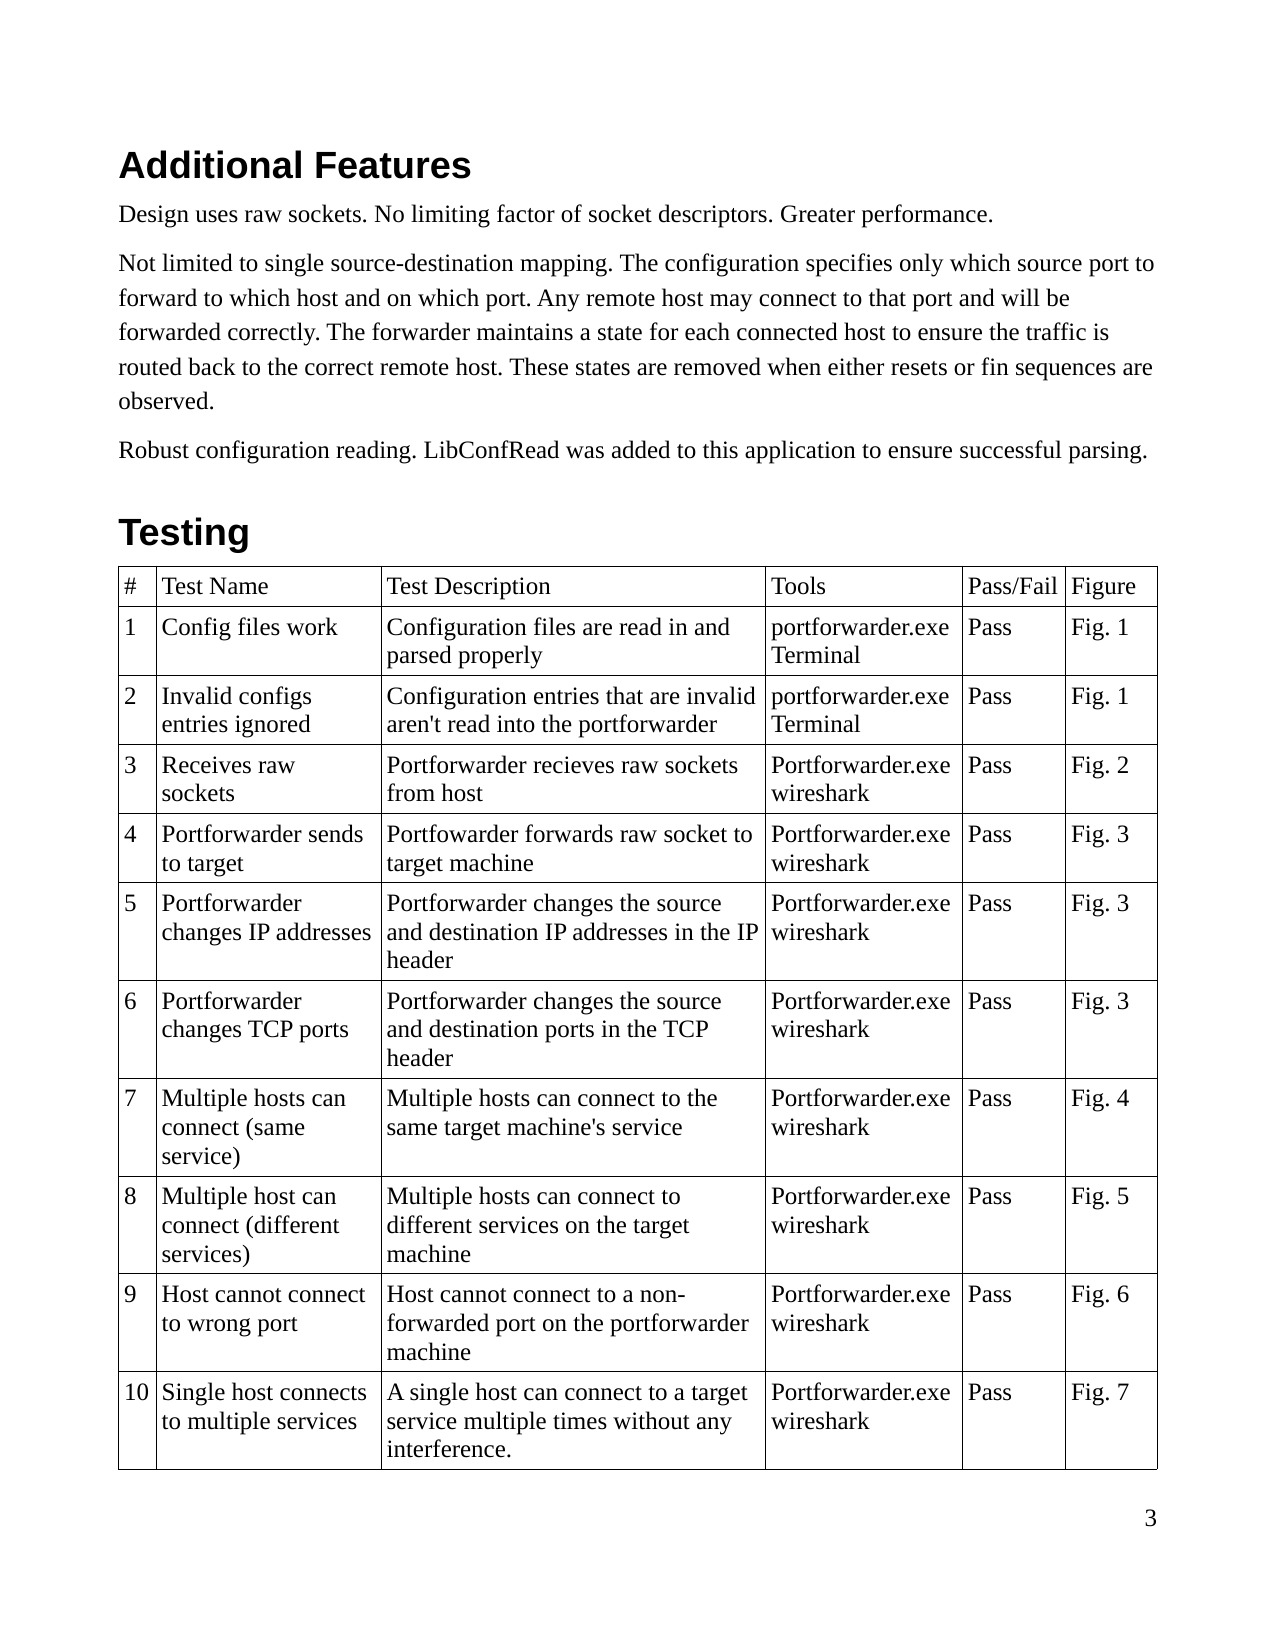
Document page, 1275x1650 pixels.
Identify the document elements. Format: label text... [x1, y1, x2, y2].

table_cell Multiple hosts can connect to different services on the target machine [382, 1177, 765, 1273]
table_cell 5 [119, 883, 156, 980]
table_cell Portforwarder.exe wireshark [766, 981, 962, 1078]
table_cell 6 [119, 981, 156, 1078]
table_header Test Name [157, 567, 381, 606]
table_cell Config files work [157, 607, 381, 675]
table_cell Fig. 1 [1066, 607, 1157, 675]
table_cell Single host connects to multiple services [157, 1372, 381, 1469]
table_cell Fig. 3 [1066, 814, 1157, 882]
table_cell Portforwarder.exe wireshark [766, 1372, 962, 1469]
table_cell Portforwarder changes the source and destination IP addresses in the IP header [382, 883, 765, 980]
table_cell Configuration files are read in and parsed properly [382, 607, 765, 675]
text Not limited to single source-destination mapping. The configuration specifies only which source port to forward to which host and on which port. Any remote host may connect to that port and will be forwarded correctly. The forwarder maintains a state for each connected host to ensure the traffic is routed back to the correct remote host. These states are removed when either resets or fin sequences are observed. [118, 248, 1157, 415]
table_cell Fig. 2 [1066, 745, 1157, 813]
table_cell Fig. 7 [1066, 1372, 1157, 1469]
subtitle Testing [118, 509, 1157, 553]
table_cell Pass [963, 814, 1065, 882]
table_cell Portforwarder.exe wireshark [766, 1079, 962, 1176]
table_cell Pass [963, 981, 1065, 1078]
text Design uses raw sockets. No limiting factor of socket descriptors. Greater performance. [118, 199, 1157, 228]
table_cell Portforwarder.exe wireshark [766, 1177, 962, 1273]
table_cell Invalid configs entries ignored [157, 676, 381, 744]
table_cell Configuration entries that are invalid aren't read into the portforwarder [382, 676, 765, 744]
text Robust configuration reading. LibConfRead was added to this application to ensure successful parsing. [118, 435, 1157, 464]
table_cell 1 [119, 607, 156, 675]
table_header # [119, 567, 156, 606]
table_cell Pass [963, 1079, 1065, 1176]
table_cell Host cannot connect to wrong port [157, 1274, 381, 1371]
table_header Figure [1066, 567, 1157, 606]
table_cell Portfowarder forwards raw socket to target machine [382, 814, 765, 882]
table_cell 7 [119, 1079, 156, 1176]
table_cell Host cannot connect to a non-forwarded port on the portforwarder machine [382, 1274, 765, 1371]
table_cell Pass [963, 1372, 1065, 1469]
table_cell Pass [963, 607, 1065, 675]
table_cell 10 [119, 1372, 156, 1469]
table_cell Portforwarder changes TCP ports [157, 981, 381, 1078]
table_cell Portforwarder.exe wireshark [766, 745, 962, 813]
table_cell Receives raw sockets [157, 745, 381, 813]
table_cell 4 [119, 814, 156, 882]
table_header Test Description [382, 567, 765, 606]
table_cell Portforwarder sends to target [157, 814, 381, 882]
table_cell Portforwarder changes the source and destination ports in the TCP header [382, 981, 765, 1078]
table_cell Pass [963, 883, 1065, 980]
table_header Tools [766, 567, 962, 606]
table_cell Portforwarder recieves raw sockets from host [382, 745, 765, 813]
table_cell 2 [119, 676, 156, 744]
table_cell Portforwarder changes IP addresses [157, 883, 381, 980]
table_cell Fig. 6 [1066, 1274, 1157, 1371]
table_cell Fig. 4 [1066, 1079, 1157, 1176]
table_cell Multiple host can connect (different services) [157, 1177, 381, 1273]
table_cell Multiple hosts can connect to the same target machine's service [382, 1079, 765, 1176]
table_cell Fig. 3 [1066, 981, 1157, 1078]
table_cell Portforwarder.exe wireshark [766, 883, 962, 980]
table_cell Fig. 1 [1066, 676, 1157, 744]
table_cell portforwarder.exe Terminal [766, 607, 962, 675]
table_cell Portforwarder.exe wireshark [766, 814, 962, 882]
table_cell Portforwarder.exe wireshark [766, 1274, 962, 1371]
table_cell Pass [963, 745, 1065, 813]
table_cell portforwarder.exe Terminal [766, 676, 962, 744]
table_cell Pass [963, 676, 1065, 744]
table_cell Multiple hosts can connect (same service) [157, 1079, 381, 1176]
subtitle Additional Features [118, 143, 1157, 187]
table_cell 8 [119, 1177, 156, 1273]
table_cell 3 [119, 745, 156, 813]
table_header Pass/Fail [963, 567, 1065, 606]
table_cell Pass [963, 1177, 1065, 1273]
table_cell Pass [963, 1274, 1065, 1371]
table_cell 9 [119, 1274, 156, 1371]
table_cell Fig. 5 [1066, 1177, 1157, 1273]
table_cell Fig. 3 [1066, 883, 1157, 980]
table_cell A single host can connect to a target service multiple times without any interference. [382, 1372, 765, 1469]
